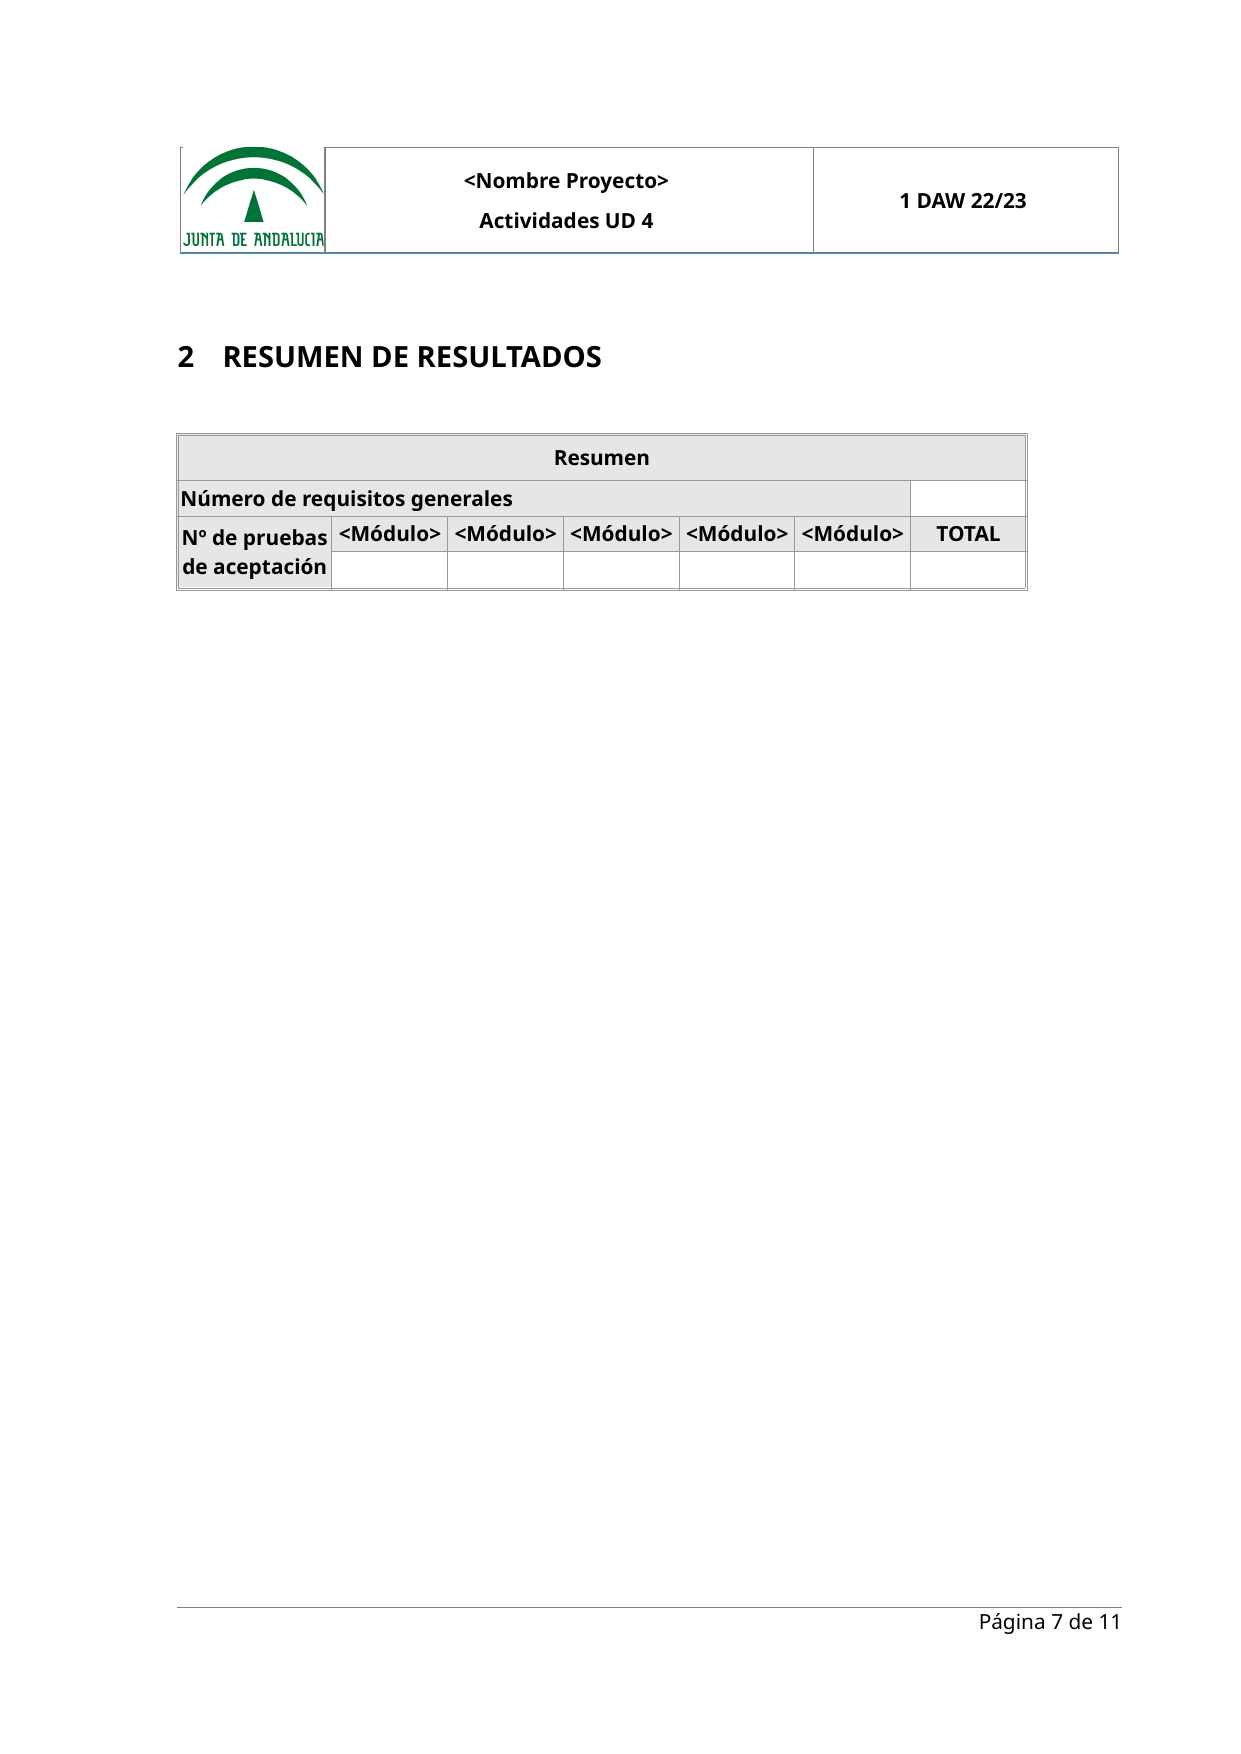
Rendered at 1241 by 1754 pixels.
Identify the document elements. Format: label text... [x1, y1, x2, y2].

table_cell <Módulo> [332, 517, 447, 551]
table_cell Número de requisitos generales [179, 481, 910, 516]
table_cell [911, 552, 1025, 587]
table_cell [795, 552, 910, 587]
table_cell <Módulo> [448, 517, 563, 551]
table_cell [680, 552, 794, 587]
subtitle RESUMEN DE RESULTADOS [177, 336, 1122, 376]
table_cell <Módulo> [564, 517, 679, 551]
table_header Resumen [179, 436, 1025, 480]
table_cell [332, 552, 447, 587]
table_cell [564, 552, 679, 587]
picture [183, 147, 324, 246]
table_cell <Módulo> [680, 517, 794, 551]
table_cell <Módulo> [795, 517, 910, 551]
table_cell TOTAL [911, 517, 1025, 551]
table_cell [911, 481, 1025, 516]
table_cell Nº de pruebas de aceptación [179, 517, 331, 587]
table_cell [448, 552, 563, 587]
